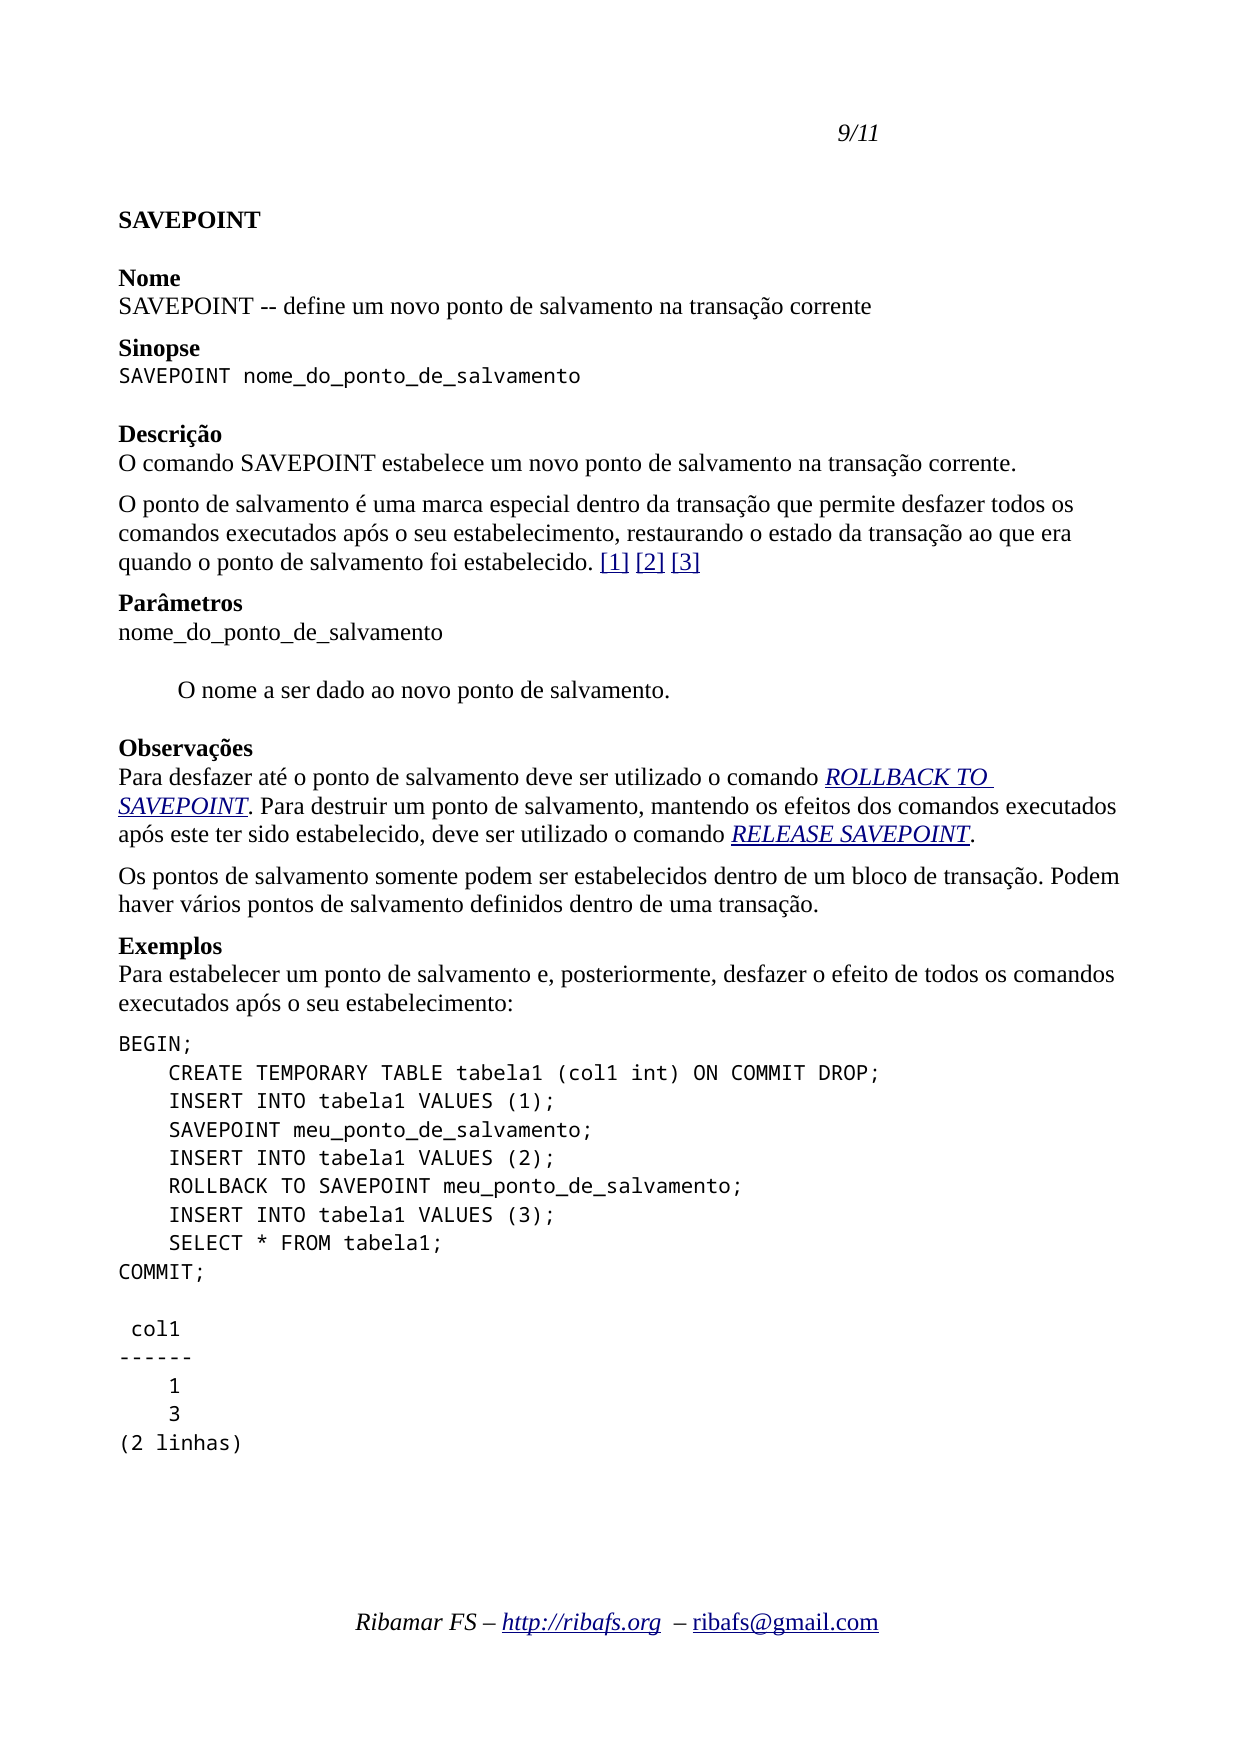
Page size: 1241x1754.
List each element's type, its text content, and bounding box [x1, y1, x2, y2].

text CREATE TEMPORARY TABLE tabela1 (col1 int) ON COMMIT DROP; [118, 1058, 1122, 1086]
text SAVEPOINT [118, 205, 1122, 234]
text Sinopse [118, 333, 1122, 361]
text Os pontos de salvamento somente podem ser estabelecidos dentro de um bloco de transação. Podem haver vários pontos de salvamento definidos dentro de uma transação. [118, 861, 1122, 918]
text (2 linhas) [118, 1428, 1122, 1456]
text ------ [118, 1342, 1122, 1371]
text SELECT * FROM tabela1; [118, 1228, 1122, 1257]
text ROLLBACK TO SAVEPOINT meu_ponto_de_salvamento; [118, 1172, 1122, 1200]
text COMMIT; [118, 1257, 1122, 1285]
text Para estabelecer um ponto de salvamento e, posteriormente, desfazer o efeito de todos os comandos executados após o seu estabelecimento: [118, 959, 1122, 1017]
list O nome a ser dado ao novo ponto de salvamento. [177, 675, 1122, 704]
text SAVEPOINT nome_do_ponto_de_salvamento [118, 361, 1122, 390]
text Observações [118, 733, 1122, 762]
text SAVEPOINT meu_ponto_de_salvamento; [118, 1115, 1122, 1143]
text SAVEPOINT -- define um novo ponto de salvamento na transação corrente [118, 291, 1122, 320]
text col1 [118, 1314, 1122, 1342]
text INSERT INTO tabela1 VALUES (1); [118, 1086, 1122, 1115]
text BEGIN; [118, 1029, 1122, 1058]
text O ponto de salvamento é uma marca especial dentro da transação que permite desfazer todos os comandos executados após o seu estabelecimento, restaurando o estado da transação ao que era quando o ponto de salvamento foi estabelecido. [1] [2] [3] [118, 489, 1122, 576]
subtitle nome_do_ponto_de_salvamento [118, 617, 1122, 646]
text 3 [118, 1399, 1122, 1428]
text Exemplos [118, 931, 1122, 959]
text Descrição [118, 419, 1122, 448]
text O comando SAVEPOINT estabelece um novo ponto de salvamento na transação corrente. [118, 448, 1122, 477]
text Parâmetros [118, 588, 1122, 617]
text INSERT INTO tabela1 VALUES (2); [118, 1143, 1122, 1172]
text Para desfazer até o ponto de salvamento deve ser utilizado o comando ROLLBACK TO SAVEPOINT. Para destruir um ponto de salvamento, mantendo os efeitos dos comandos executados após este ter sido estabelecido, deve ser utilizado o comando RELEASE SAVEPOINT. [118, 762, 1122, 848]
text 1 [118, 1371, 1122, 1399]
text INSERT INTO tabela1 VALUES (3); [118, 1200, 1122, 1228]
text Nome [118, 263, 1122, 291]
